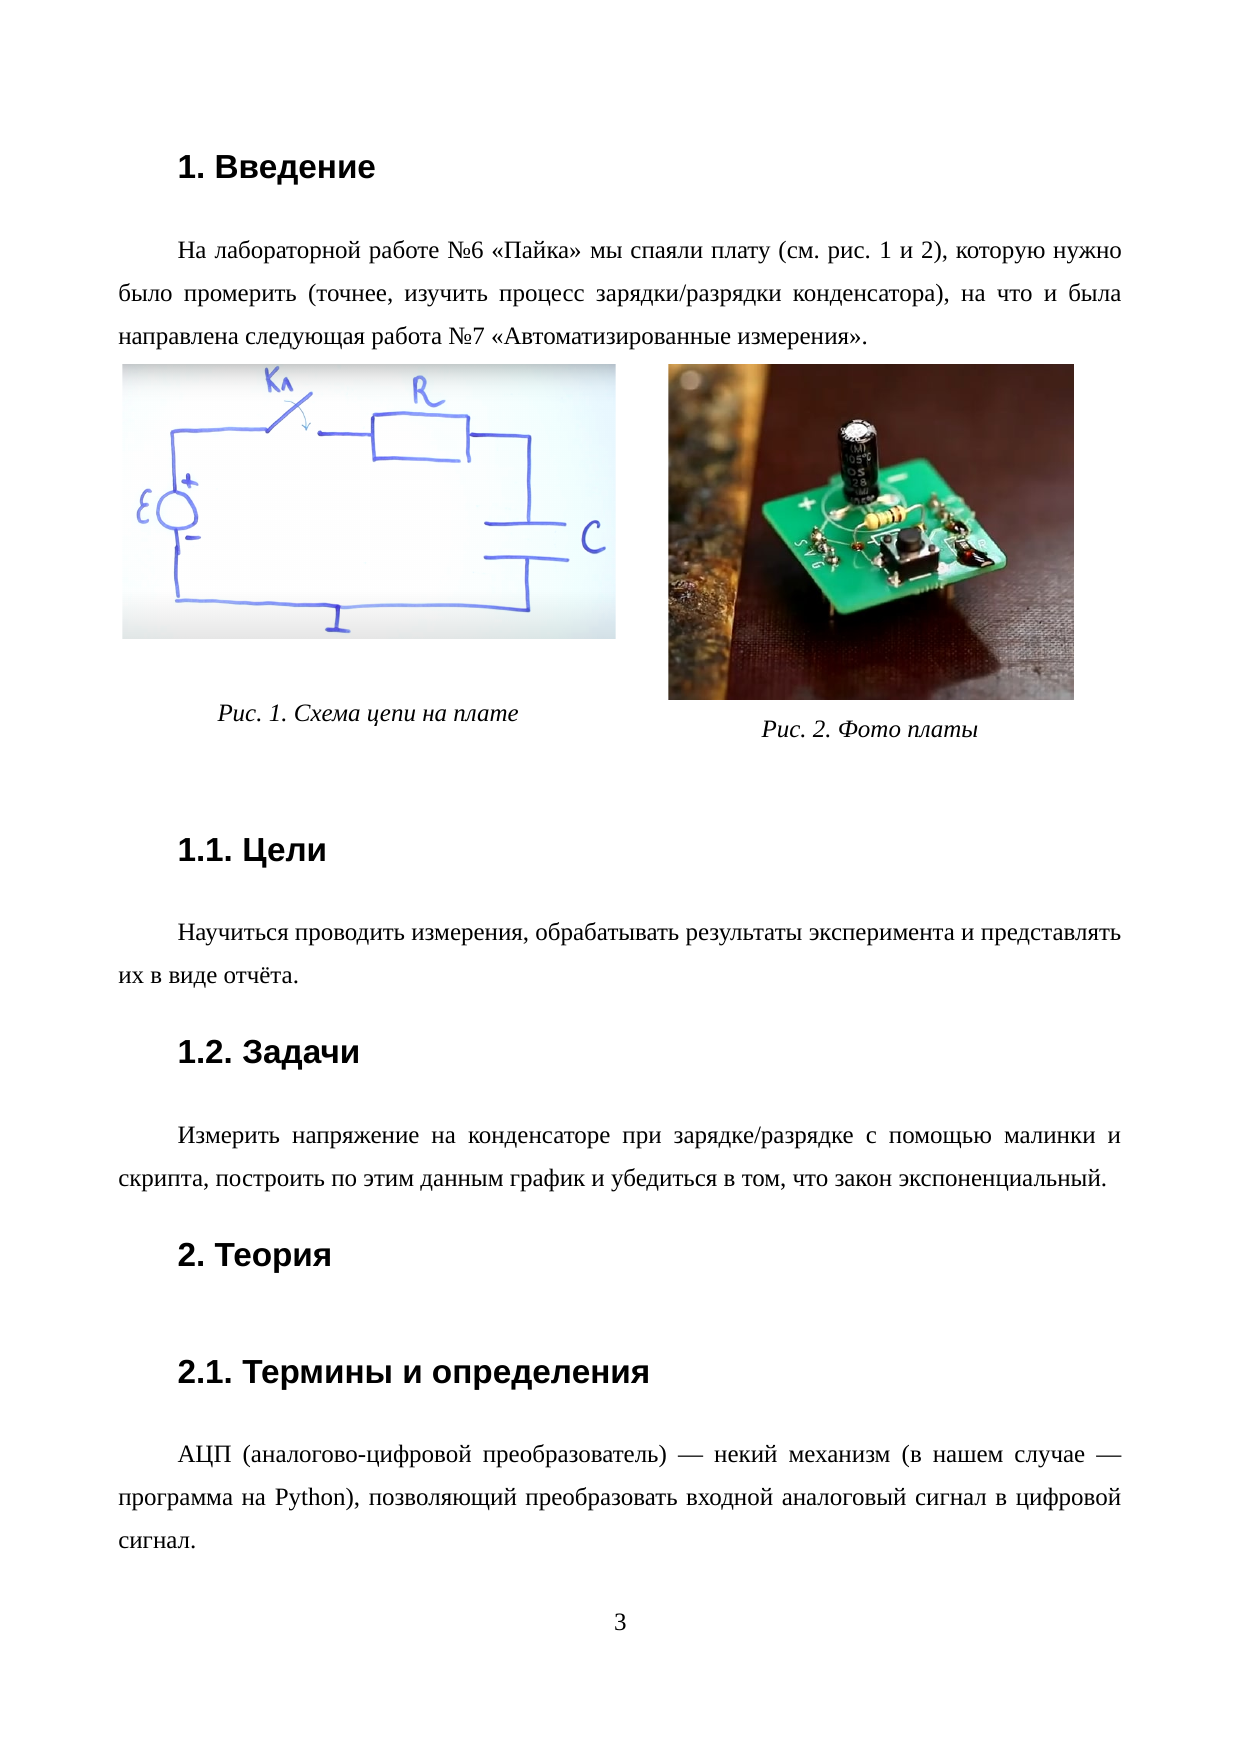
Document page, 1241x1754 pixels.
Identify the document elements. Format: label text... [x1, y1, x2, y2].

text Измерить напряжение на конденсаторе при зарядке/разрядке с помощью малинки и скрипта, построить по этим данным график и убедиться в том, что закон экспоненциальный. [118, 1120, 1122, 1192]
text АЦП (аналогово-цифровой преобразователь) — некий механизм (в нашем случае — программа на Python), позволяющий преобразовать входной аналоговый сигнал в цифровой сигнал. [118, 1439, 1122, 1554]
text На лабораторной работе №6 «Пайка» мы спаяли плату (см. рис. 1 и 2), которую нужно было промерить (точнее, изучить процесс зарядки/разрядки конденсатора), на что и была направлена следующая работа №7 «Автоматизированные измерения». [118, 235, 1122, 350]
table_header Рис. 2. Фото платы [620, 364, 1122, 757]
table_header Рис. 1. Схема цепи на плате [118, 364, 620, 757]
subtitle Термины и определения [118, 1352, 1122, 1390]
text Научиться проводить измерения, обрабатывать результаты эксперимента и представлять их в виде отчёта. [118, 917, 1122, 989]
subtitle Теория [118, 1235, 1122, 1274]
picture [122, 364, 616, 639]
picture [668, 364, 1074, 700]
subtitle Задачи [118, 1033, 1122, 1071]
subtitle Введение [118, 148, 1122, 186]
subtitle Цели [118, 830, 1122, 868]
